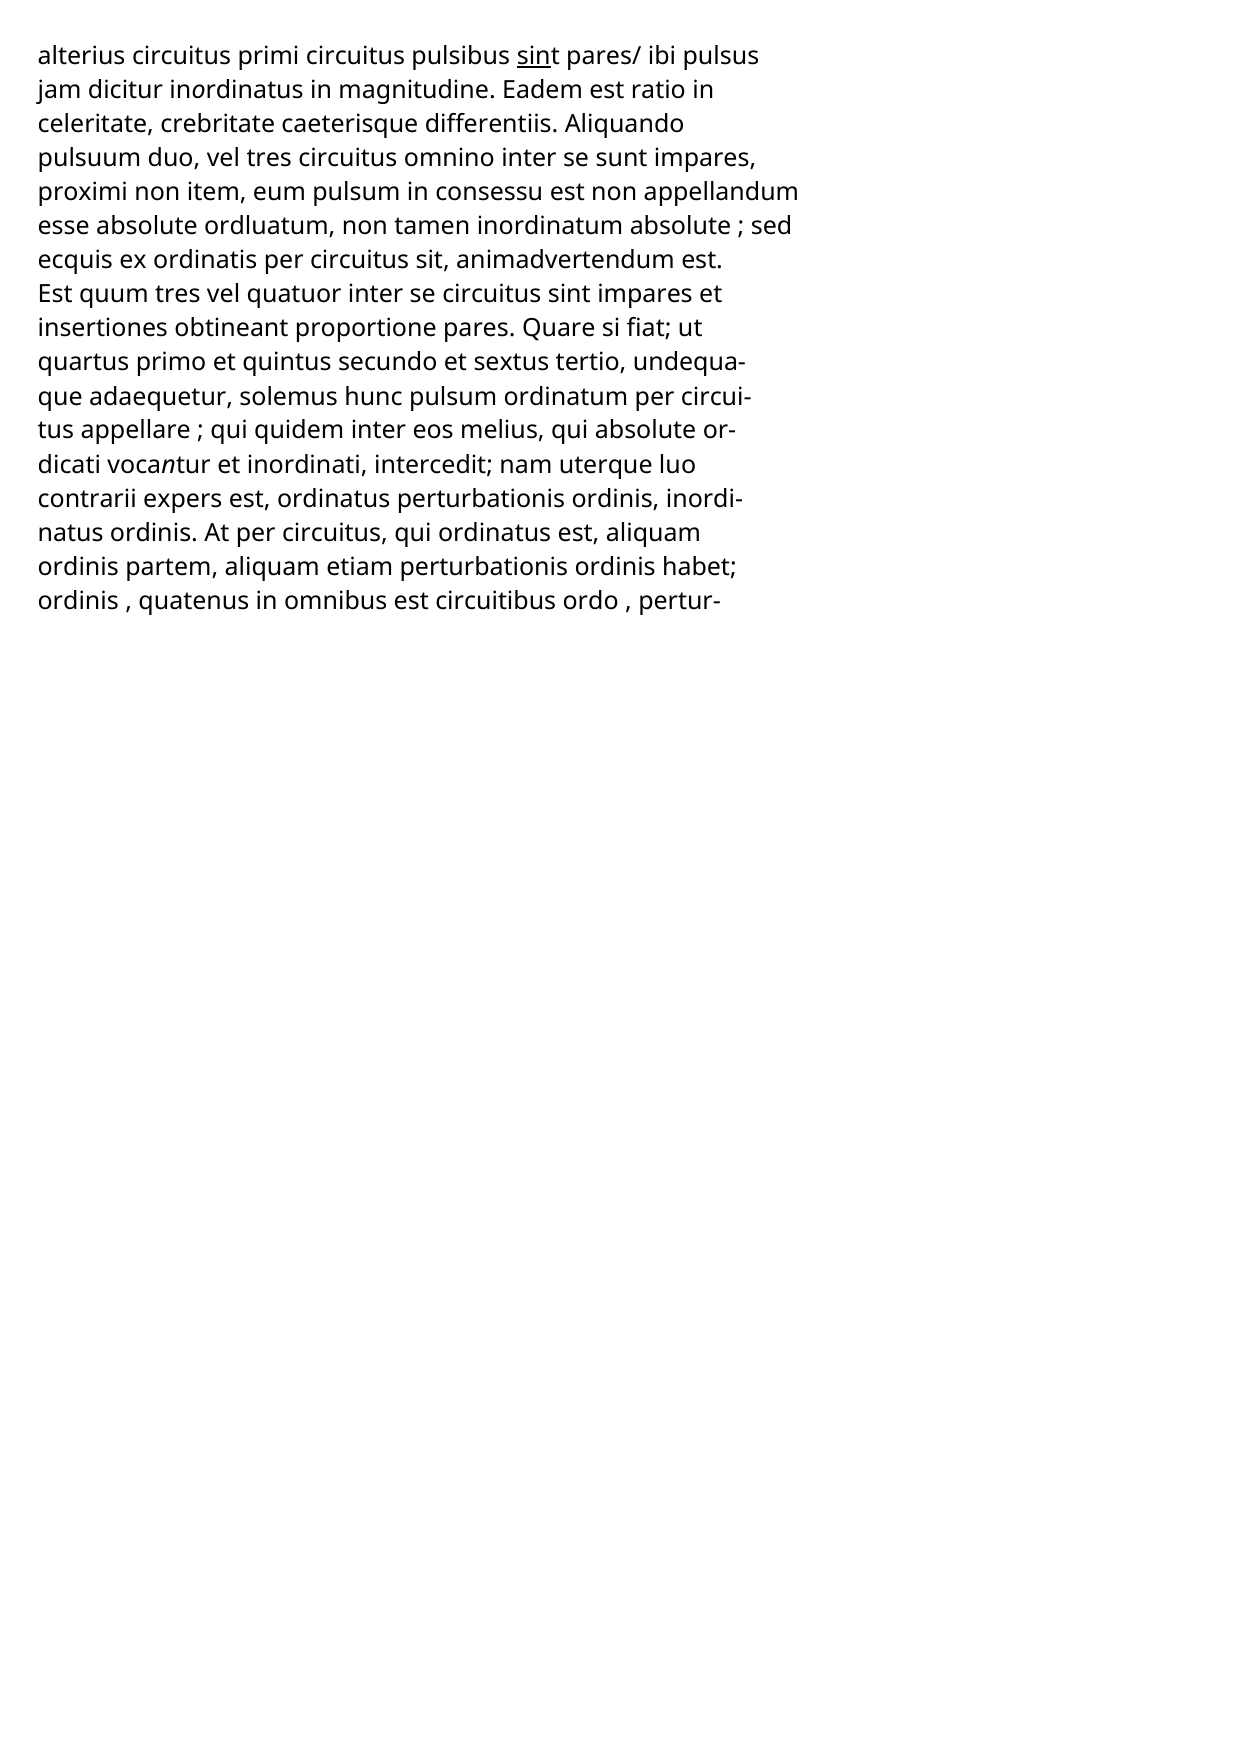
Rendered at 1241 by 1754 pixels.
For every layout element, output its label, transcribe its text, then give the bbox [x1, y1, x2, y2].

text alterius circuitus primi circuitus pulsibus sint pares/ ibi pulsus jam dicitur inordinatus in magnitudine. Eadem est ratio in celeritate, crebritate caeterisque differentiis. Aliquando pulsuum duo, vel tres circuitus omnino inter se sunt impares, proximi non item, eum pulsum in consessu est non appellandum esse absolute ordluatum, non tamen inordinatum absolute ; sed ecquis ex ordinatis per circuitus sit, animadvertendum est. Est quum tres vel quatuor inter se circuitus sint impares et insertiones obtineant proportione pares. Quare si fiat; ut quartus primo et quintus secundo et sextus tertio, undequa- que adaequetur, solemus hunc pulsum ordinatum per circui- tus appellare ; qui quidem inter eos melius, qui absolute or- dicati vocantur et inordinati, intercedit; nam uterque luo contrarii expers est, ordinatus perturbationis ordinis, inordi- natus ordinis. At per circuitus, qui ordinatus est, aliquam ordinis partem, aliquam etiam perturbationis ordinis habet; ordinis , quatenus in omnibus est circuitibus ordo , pertur- [37, 37, 1203, 617]
